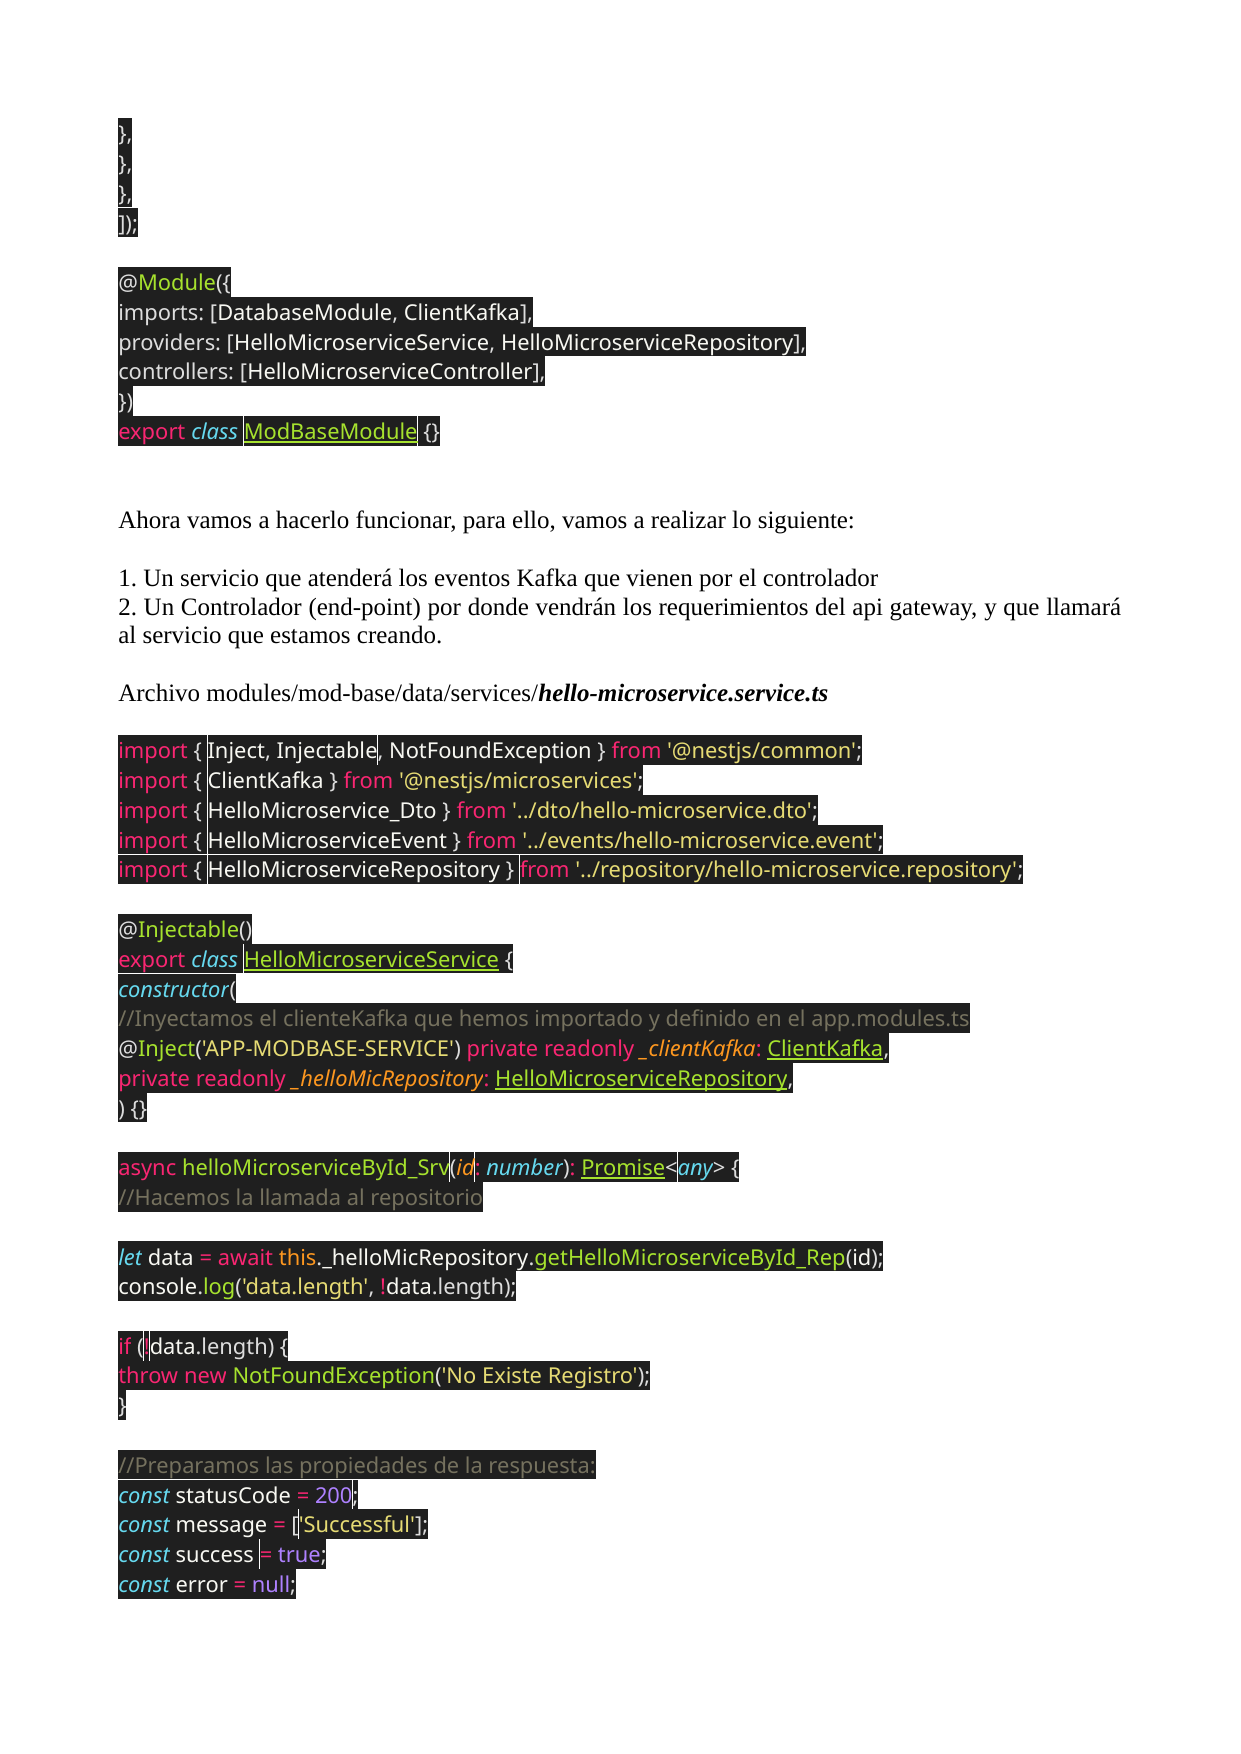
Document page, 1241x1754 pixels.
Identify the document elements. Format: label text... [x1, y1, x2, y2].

text import { ClientKafka } from '@nestjs/microservices'; [118, 765, 1122, 795]
text @Inject('APP-MODBASE-SERVICE') private readonly _clientKafka: ClientKafka, [118, 1033, 1122, 1063]
text const statusCode = 200; [118, 1479, 1122, 1509]
text if (!data.length) { [118, 1331, 1122, 1361]
text //Inyectamos el clienteKafka que hemos importado y definido en el app.modules.ts [118, 1003, 1122, 1033]
text providers: [HelloMicroserviceService, HelloMicroserviceRepository], [118, 327, 1122, 356]
text ) {} [118, 1093, 1122, 1122]
text console.log('data.length', !data.length); [118, 1271, 1122, 1301]
text }, [118, 178, 1122, 207]
text }) [118, 386, 1122, 416]
text }, [118, 148, 1122, 178]
text @Module({ [118, 267, 1122, 297]
text throw new NotFoundException('No Existe Registro'); [118, 1361, 1122, 1390]
text const error = null; [118, 1569, 1122, 1599]
text export class HelloMicroserviceService { [118, 944, 1122, 973]
text const success = true; [118, 1539, 1122, 1569]
text const message = ['Successful']; [118, 1509, 1122, 1539]
text //Preparamos las propiedades de la respuesta: [118, 1450, 1122, 1479]
text async helloMicroserviceById_Srv(id: number): Promise<any> { [118, 1152, 1122, 1182]
text import { HelloMicroserviceRepository } from '../repository/hello-microservice.repository'; [118, 854, 1122, 884]
text import { HelloMicroserviceEvent } from '../events/hello-microservice.event'; [118, 825, 1122, 854]
text Ahora vamos a hacerlo funcionar, para ello, vamos a realizar lo siguiente: [118, 505, 1122, 534]
text Archivo modules/mod-base/data/services/hello-microservice.service.ts [118, 678, 1122, 707]
text import { HelloMicroservice_Dto } from '../dto/hello-microservice.dto'; [118, 795, 1122, 825]
text imports: [DatabaseModule, ClientKafka], [118, 297, 1122, 327]
text private readonly _helloMicRepository: HelloMicroserviceRepository, [118, 1063, 1122, 1093]
text }, [118, 118, 1122, 148]
text 2. Un Controlador (end-point) por donde vendrán los requerimientos del api gateway, y que llamará al servicio que estamos creando. [118, 592, 1122, 649]
text controllers: [HelloMicroserviceController], [118, 356, 1122, 386]
text } [118, 1390, 1122, 1420]
text let data = await this._helloMicRepository.getHelloMicroserviceById_Rep(id); [118, 1241, 1122, 1271]
text @Injectable() [118, 914, 1122, 944]
text export class ModBaseModule {} [118, 416, 1122, 446]
text import { Inject, Injectable, NotFoundException } from '@nestjs/common'; [118, 735, 1122, 765]
text //Hacemos la llamada al repositorio [118, 1182, 1122, 1212]
text constructor( [118, 973, 1122, 1003]
text 1. Un servicio que atenderá los eventos Kafka que vienen por el controlador [118, 563, 1122, 592]
text ]); [118, 207, 1122, 237]
